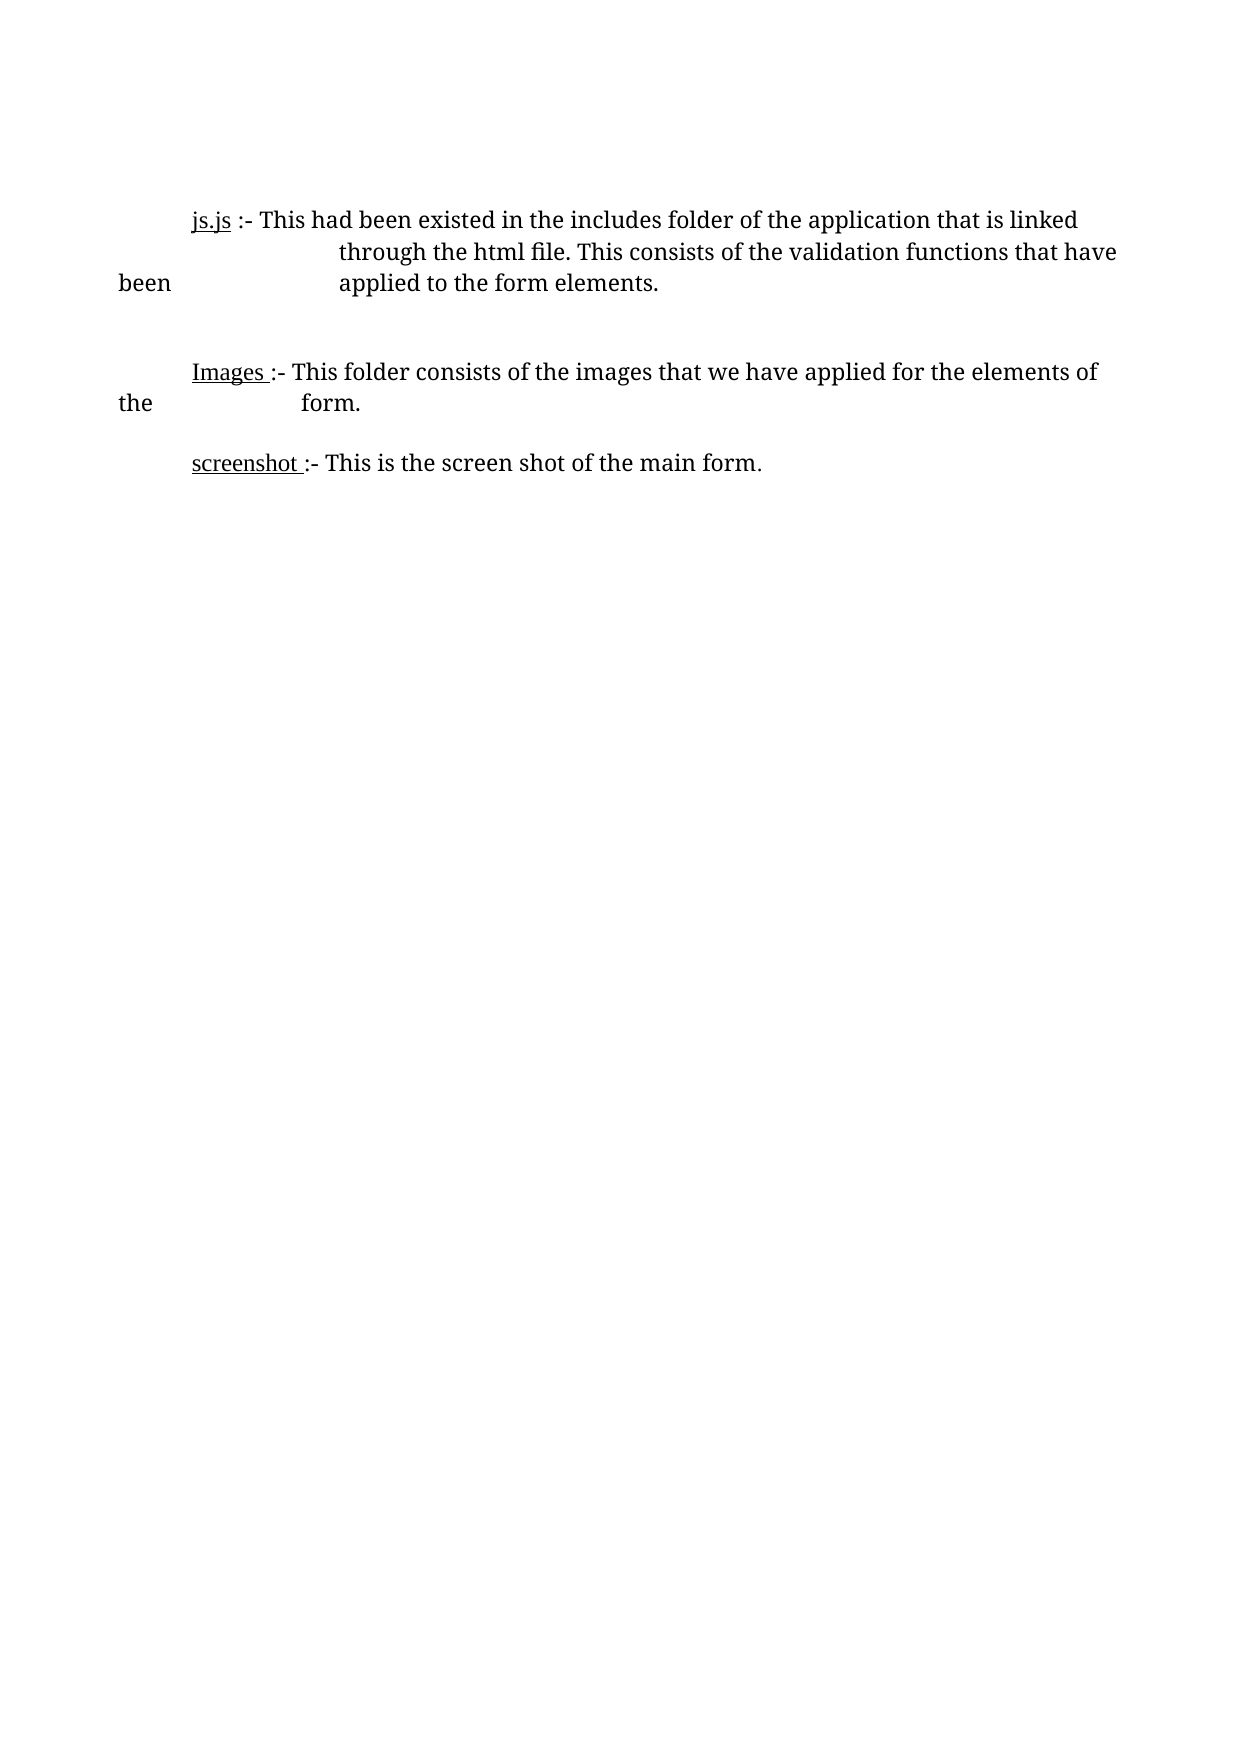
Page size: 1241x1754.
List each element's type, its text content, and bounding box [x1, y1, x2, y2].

text screenshot :- This is the screen shot of the main form. [118, 447, 1122, 478]
text js.js :- This had been existed in the includes folder of the application that is linked through the html file. This consists of the validation functions that have been applied to the form elements. [118, 204, 1122, 298]
text Images :- This folder consists of the images that we have applied for the elements of the form. [118, 356, 1122, 418]
